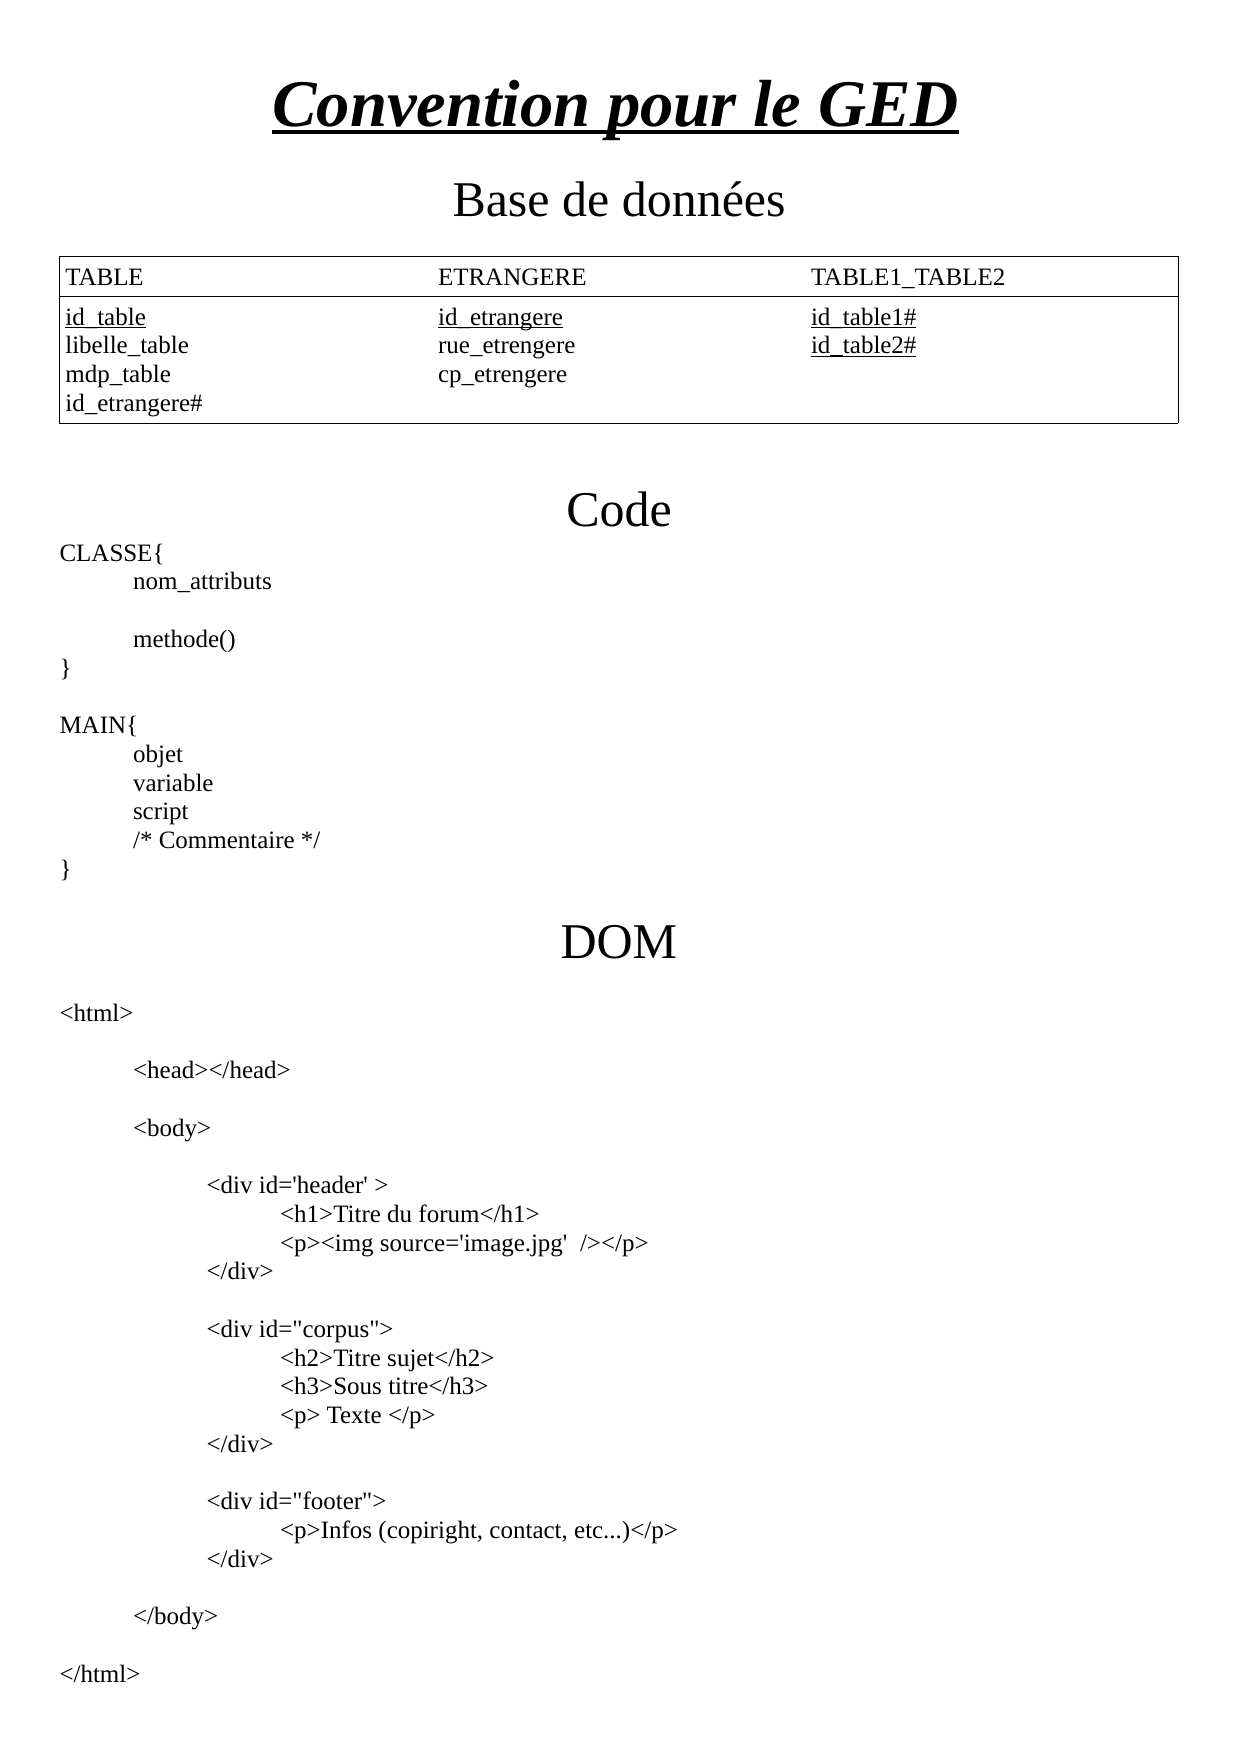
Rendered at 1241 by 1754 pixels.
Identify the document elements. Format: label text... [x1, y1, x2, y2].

text <div id="footer"> [59, 1486, 1178, 1515]
text Convention pour le GED [59, 64, 1178, 141]
text script [59, 796, 1178, 825]
text Base de données [59, 169, 1178, 227]
text objet [59, 739, 1178, 768]
text <div id="corpus"> [59, 1314, 1178, 1343]
text DOM [59, 911, 1178, 969]
table_cell id_table1# id_table2# [805, 297, 1178, 423]
text <head></head> [59, 1055, 1178, 1084]
text } [59, 653, 1178, 681]
text CLASSE{ [59, 538, 1178, 566]
text </div> [59, 1256, 1178, 1285]
text <div id='header' > [59, 1170, 1178, 1199]
text </html> [59, 1659, 1178, 1688]
text <p><img source='image.jpg' /></p> [59, 1228, 1178, 1256]
text <p>Infos (copiright, contact, etc...)</p> [59, 1515, 1178, 1544]
table_header ETRANGERE [432, 257, 805, 296]
table_header TABLE [60, 257, 432, 296]
text <body> [59, 1113, 1178, 1141]
text <h3>Sous titre</h3> [59, 1371, 1178, 1400]
text <html> [59, 998, 1178, 1026]
text <h2>Titre sujet</h2> [59, 1343, 1178, 1371]
table_cell id_table libelle_table mdp_table id_etrangere# [60, 297, 432, 423]
text nom_attributs [59, 566, 1178, 595]
text </body> [59, 1601, 1178, 1630]
text </div> [59, 1429, 1178, 1458]
text <h1>Titre du forum</h1> [59, 1199, 1178, 1228]
table_header TABLE1_TABLE2 [805, 257, 1178, 296]
text </div> [59, 1544, 1178, 1573]
text } [59, 854, 1178, 883]
table_cell id_etrangere rue_etrengere cp_etrengere [432, 297, 805, 423]
text variable [59, 768, 1178, 796]
text Code [59, 480, 1178, 538]
text <p> Texte </p> [59, 1400, 1178, 1429]
text MAIN{ [59, 710, 1178, 739]
text /* Commentaire */ [59, 825, 1178, 854]
text methode() [59, 624, 1178, 653]
